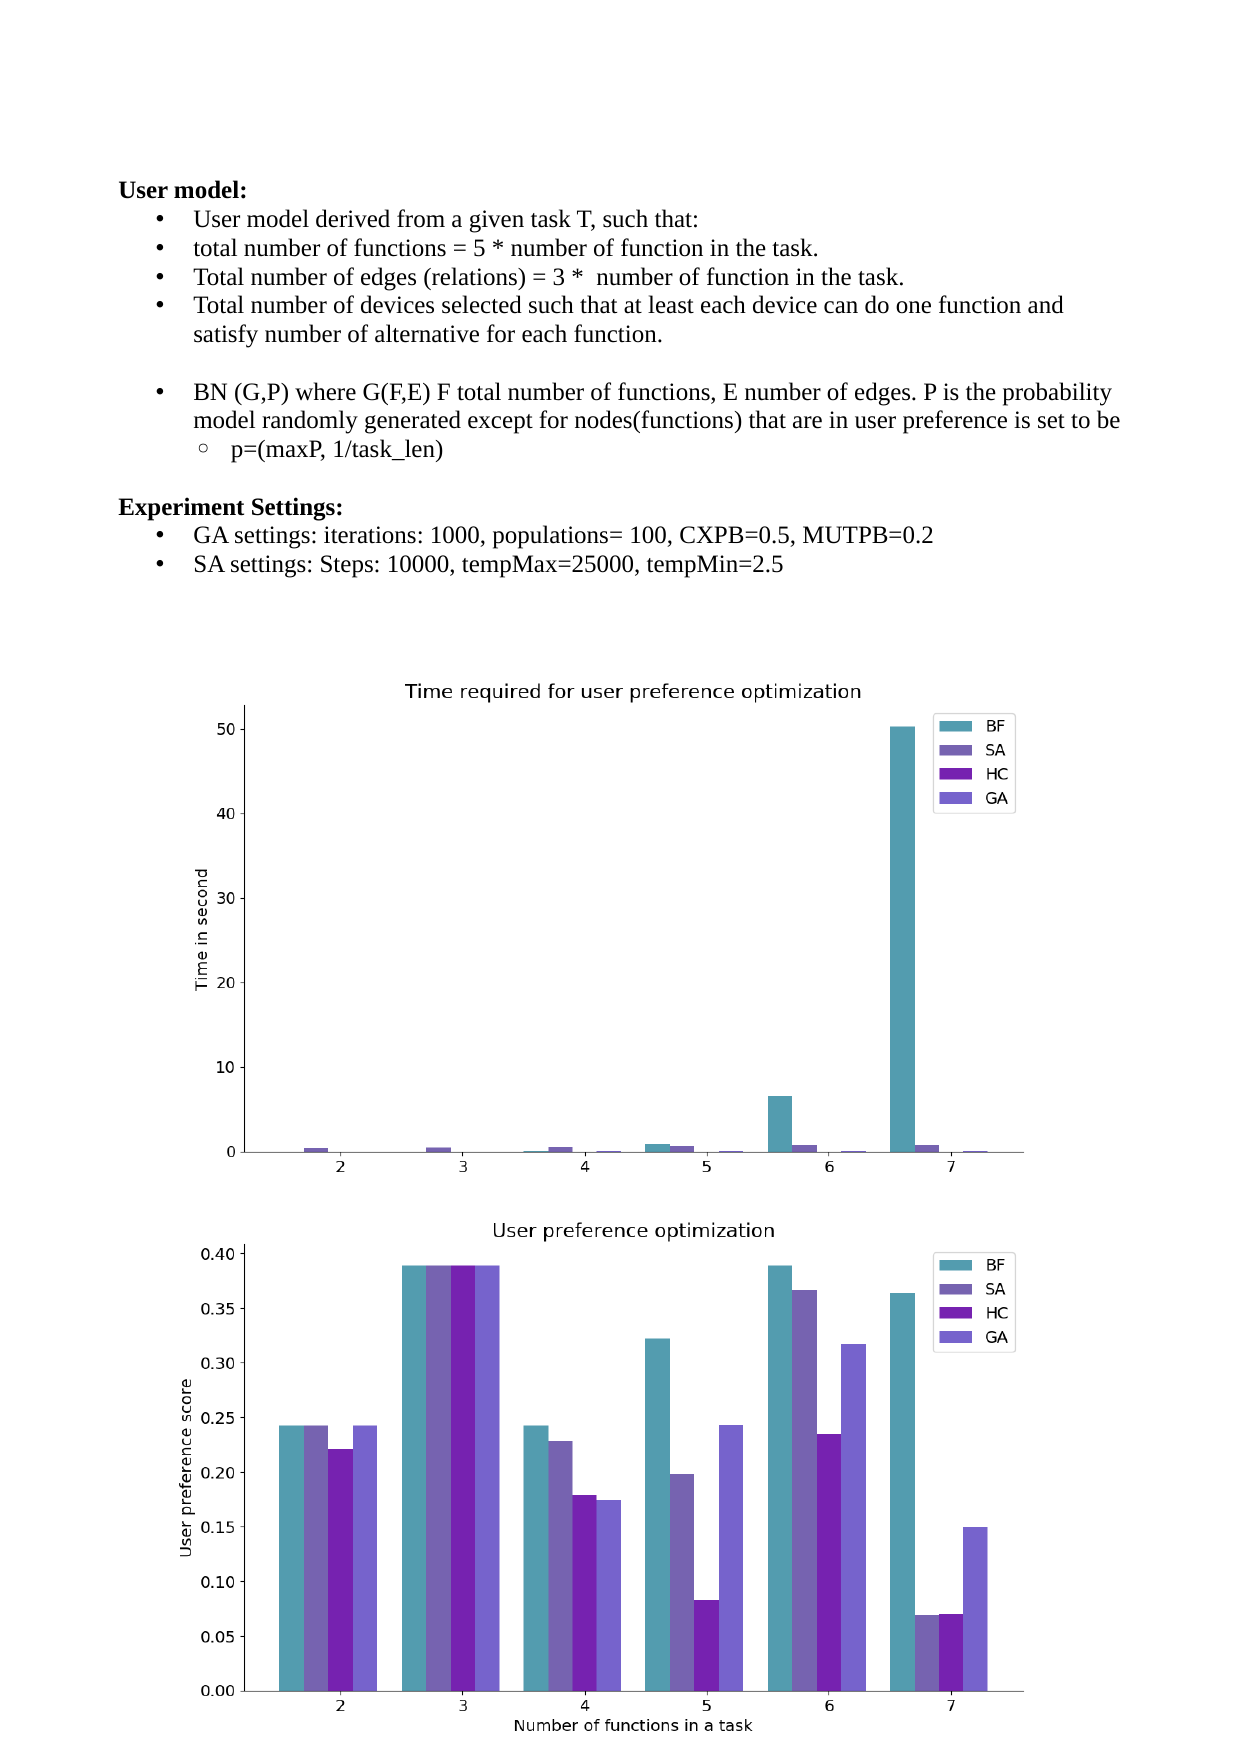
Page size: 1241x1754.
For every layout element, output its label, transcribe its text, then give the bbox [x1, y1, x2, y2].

list total number of functions = 5 * number of function in the task. [156, 233, 1122, 262]
list p=(maxP, 1/task_len) [193, 434, 1122, 463]
text User model: [118, 176, 1122, 204]
list User model derived from a given task T, such that: [156, 204, 1122, 233]
picture [118, 635, 1123, 1754]
list SA settings: Steps: 10000, tempMax=25000, tempMin=2.5 [156, 549, 1122, 578]
list GA settings: iterations: 1000, populations= 100, CXPB=0.5, MUTPB=0.2 [156, 521, 1122, 549]
list Total number of devices selected such that at least each device can do one function and satisfy number of alternative for each function. [156, 291, 1122, 377]
list Total number of edges (relations) = 3 * number of function in the task. [156, 262, 1122, 291]
list BN (G,P) where G(F,E) F total number of functions, E number of edges. P is the probability model randomly generated except for nodes(functions) that are in user preference is set to be [156, 377, 1122, 434]
text Experiment Settings: [118, 492, 1122, 521]
